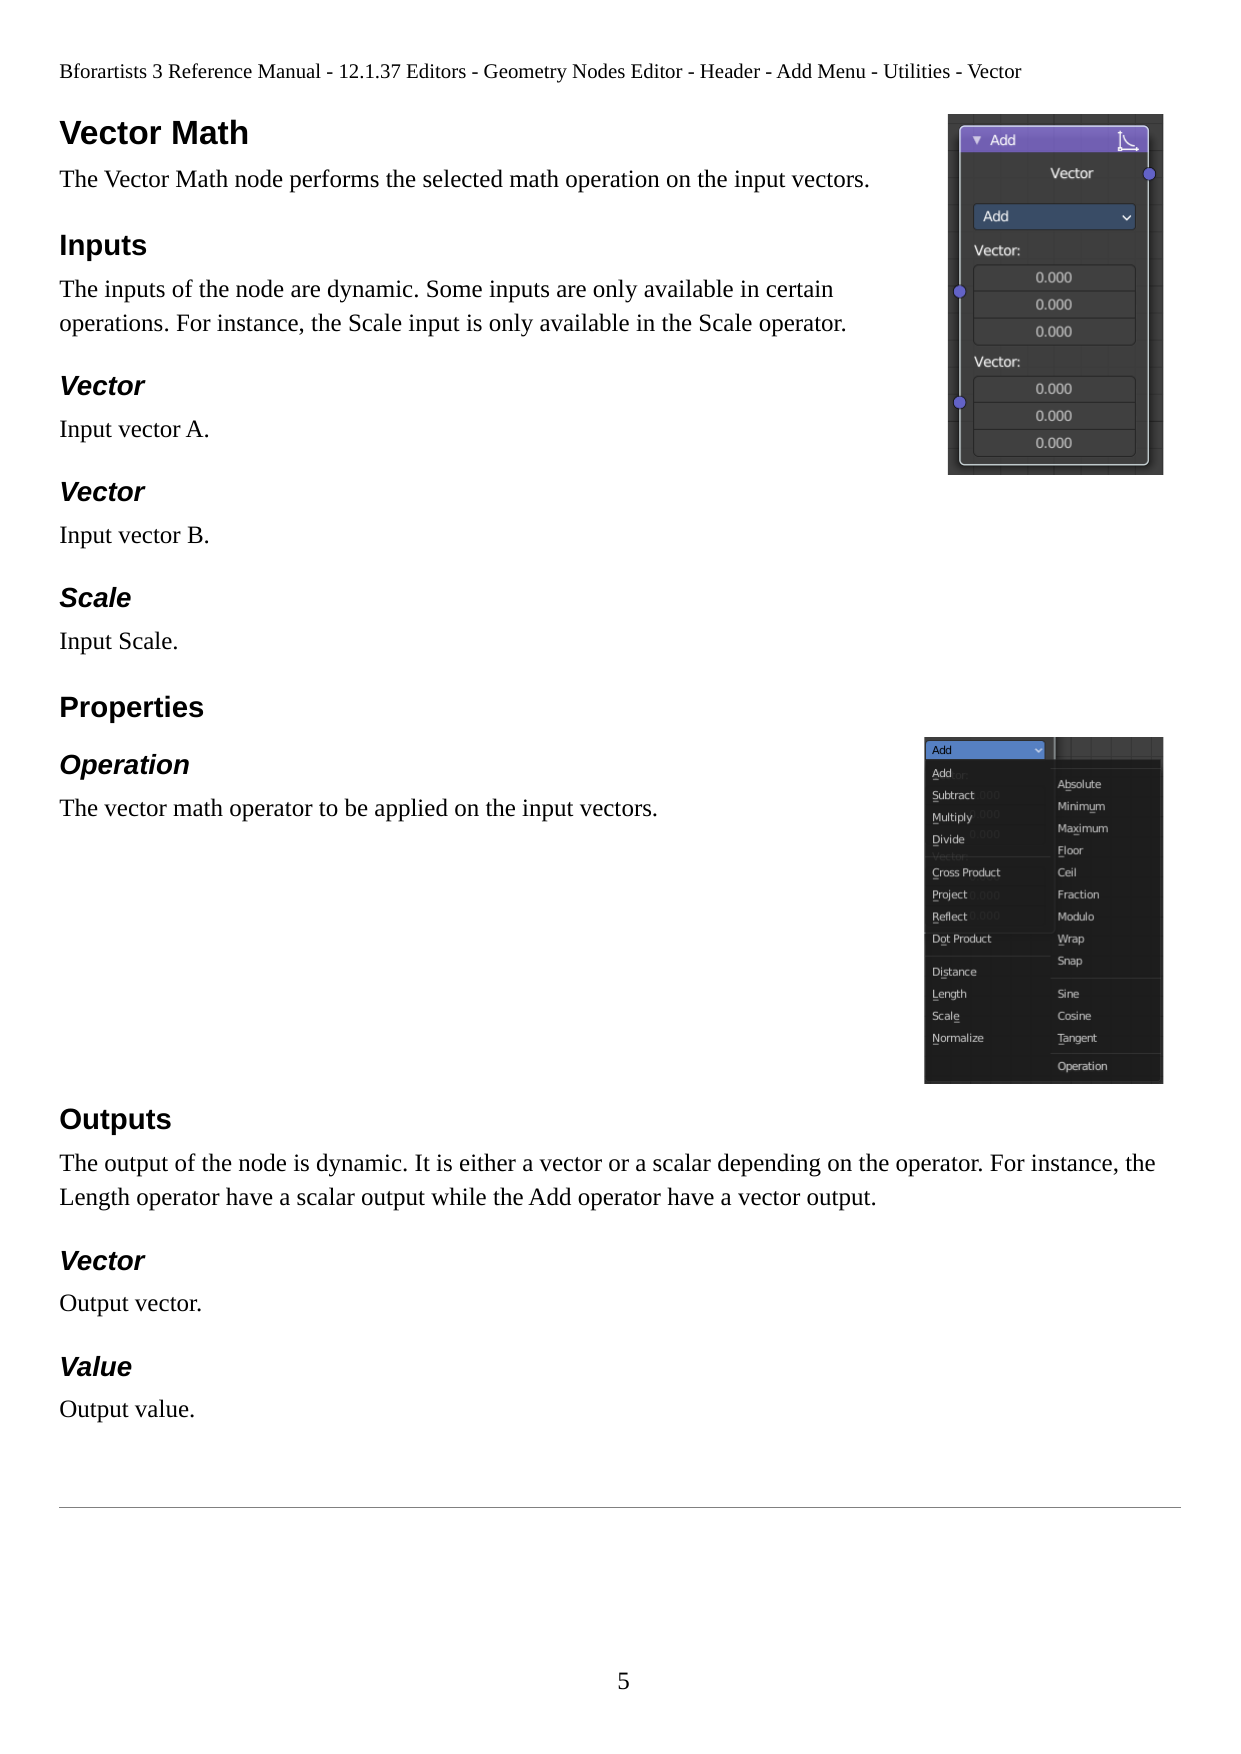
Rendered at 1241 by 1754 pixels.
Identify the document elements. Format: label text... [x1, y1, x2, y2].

text Input Scale. [59, 626, 1181, 655]
subtitle Inputs [59, 227, 947, 261]
text The Vector Math node performs the selected math operation on the input vectors. [59, 164, 947, 192]
text Output value. [59, 1394, 1181, 1423]
text The inputs of the node are dynamic. Some inputs are only available in certain operations. For instance, the Scale input is only available in the Scale operator. [59, 274, 947, 337]
picture [924, 737, 1164, 1084]
text Input vector A. [59, 414, 947, 443]
subtitle Outputs [59, 1102, 1181, 1135]
subtitle [1164, 227, 1181, 261]
text The output of the node is dynamic. It is either a vector or a scalar depending on the operator. For instance, the Length operator have a scalar output while the Add operator have a vector output. [59, 1148, 1181, 1211]
text Input vector B. [59, 520, 1181, 549]
subtitle Vector [59, 370, 947, 402]
subtitle Value [59, 1350, 1181, 1382]
subtitle [1164, 748, 1181, 780]
subtitle Operation [59, 748, 924, 780]
text The vector math operator to be applied on the input vectors. [59, 793, 924, 821]
picture [947, 114, 1164, 475]
subtitle Properties [59, 689, 1181, 723]
text [1164, 414, 1181, 443]
subtitle Scale [59, 582, 1181, 613]
subtitle Vector [59, 1244, 1181, 1276]
text Output vector. [59, 1288, 1181, 1317]
subtitle [1164, 370, 1181, 402]
subtitle Vector [59, 476, 1181, 507]
subtitle Vector Math [59, 113, 1181, 151]
